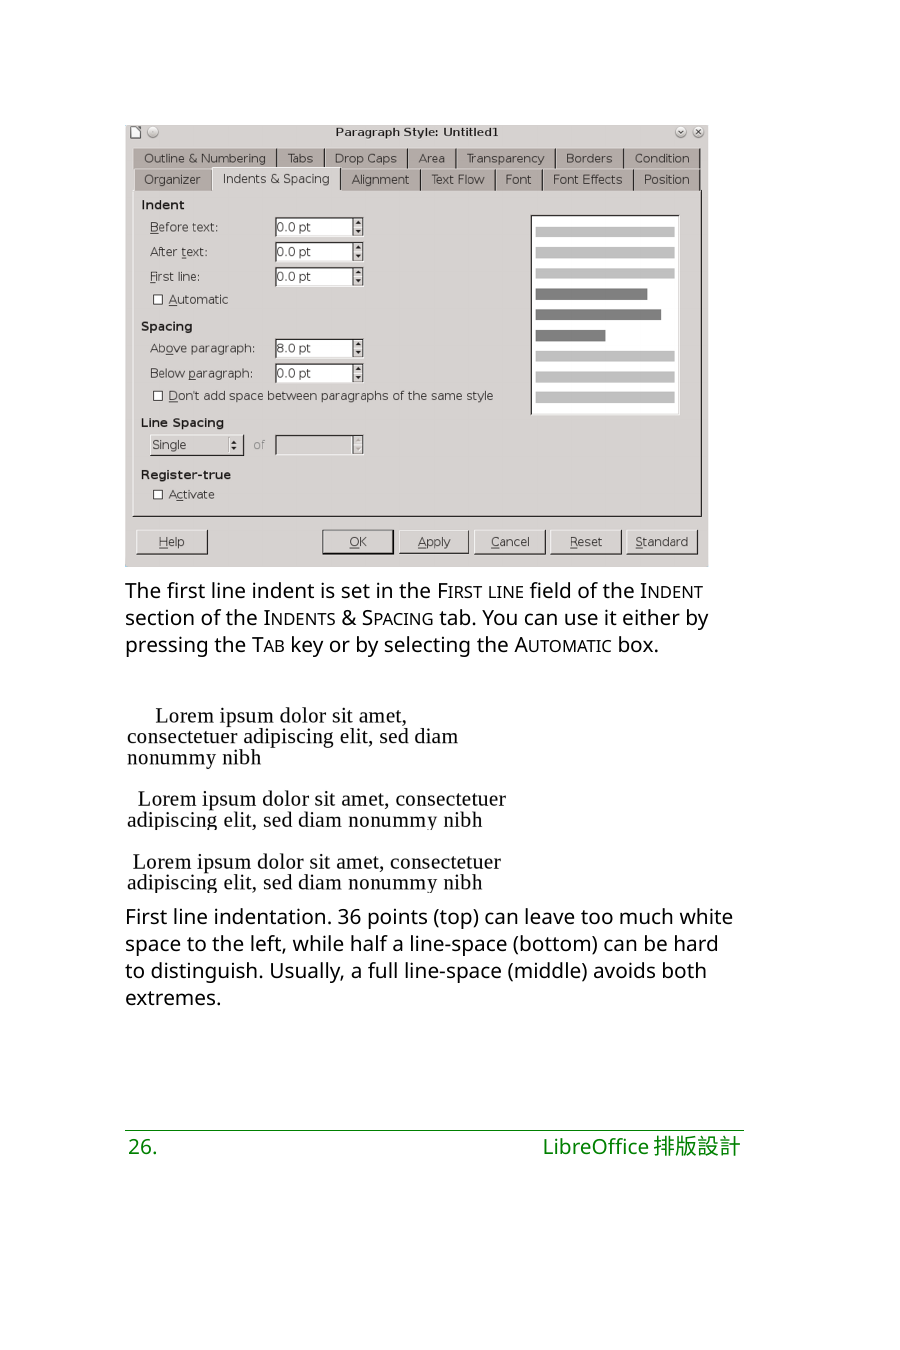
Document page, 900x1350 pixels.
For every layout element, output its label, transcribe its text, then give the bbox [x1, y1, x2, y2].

table_cell The first line indent is set in the First line field of the Indent section of the Indents & Spacing tab. You can use it either by pressing the Tab key or by selecting the Automatic box. [125, 569, 744, 658]
picture [125, 705, 509, 893]
table_header [125, 705, 744, 895]
table_cell First line indentation. 36 points (top) can leave too much white space to the left, while half a line-space (bottom) can be hard to distinguish. Usually, a full line-space (middle) avoids both extremes. [125, 895, 744, 1011]
picture [125, 125, 709, 567]
table_header [125, 125, 744, 569]
